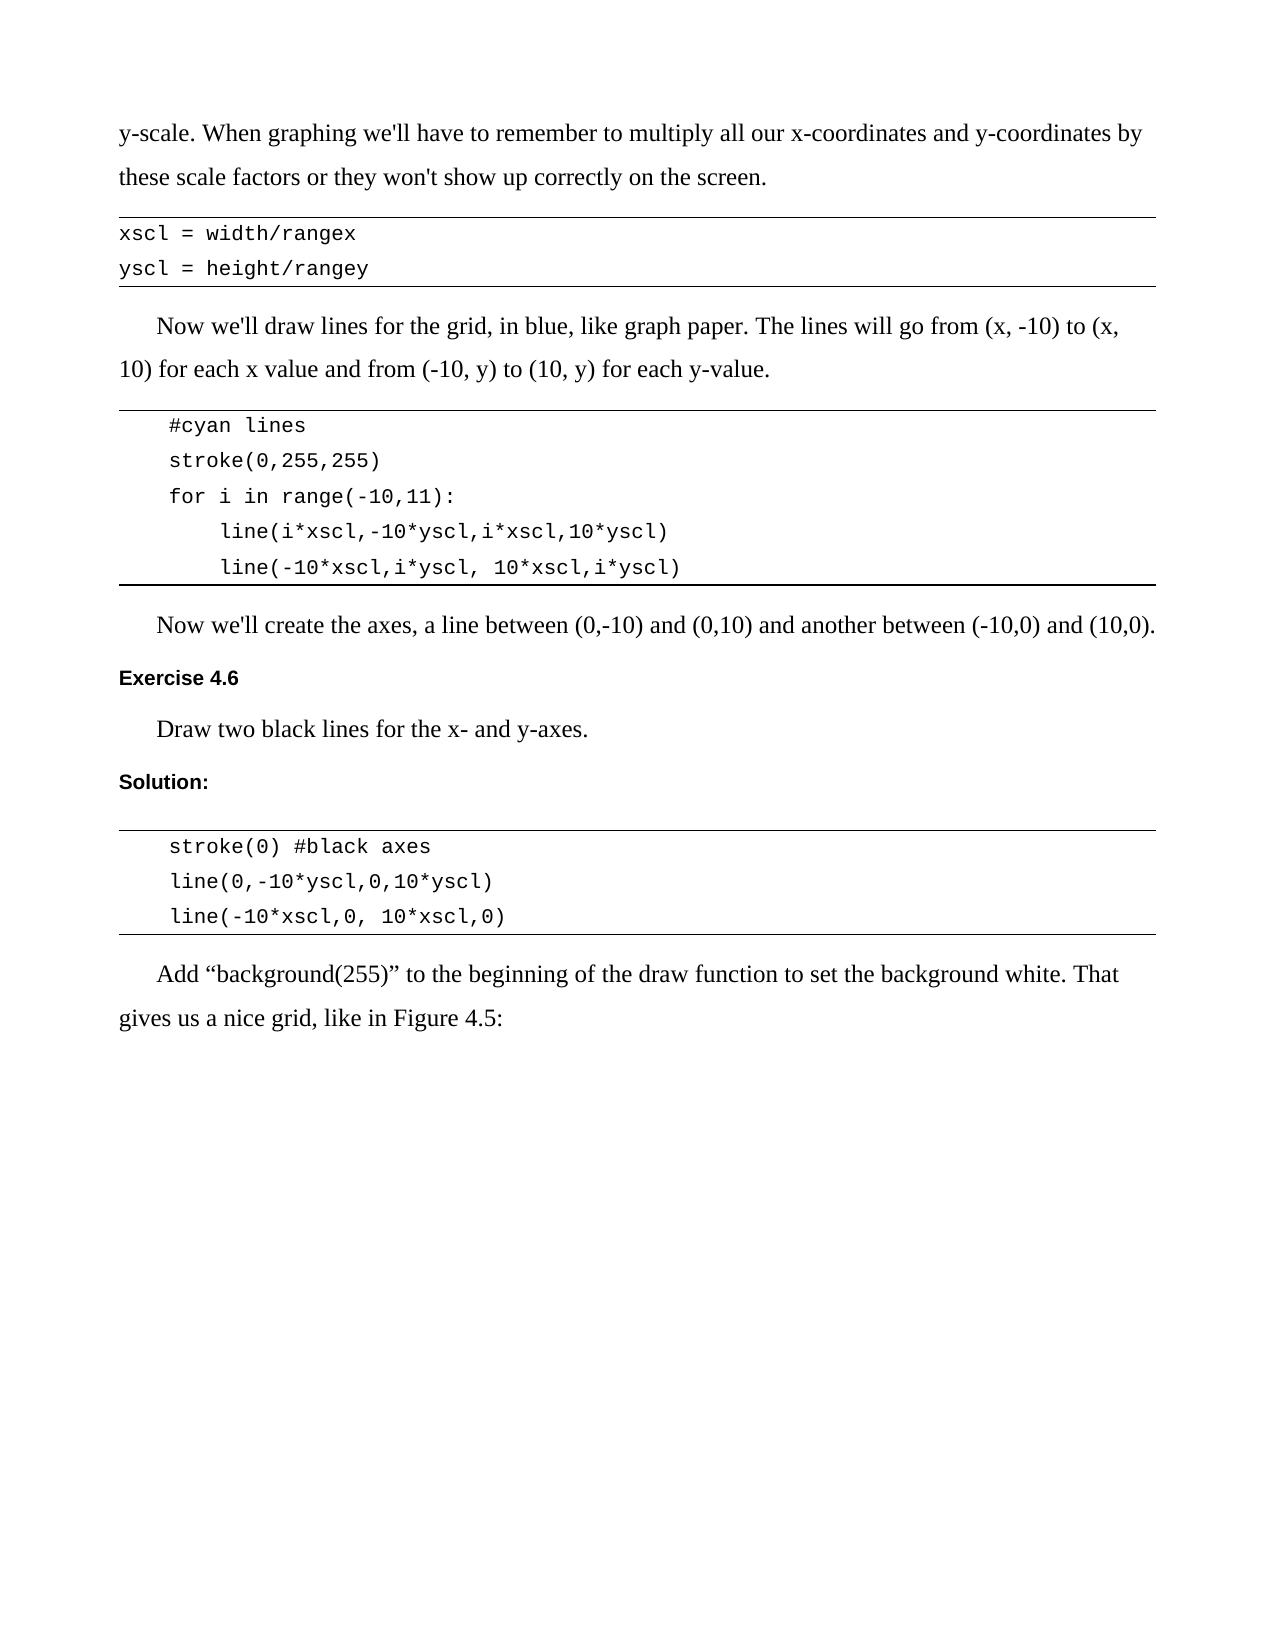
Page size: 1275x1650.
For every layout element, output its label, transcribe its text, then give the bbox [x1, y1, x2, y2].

text Draw two black lines for the x- and y-axes. [118, 714, 1156, 743]
text stroke(0) #black axes [118, 831, 1156, 859]
text line(-10*xscl,0, 10*xscl,0) [118, 906, 1156, 935]
text Add “background(255)” to the beginning of the draw function to set the background white. That gives us a nice grid, like in Figure 4.5: [118, 959, 1156, 1031]
text line(-10*xscl,i*yscl, 10*xscl,i*yscl) [118, 557, 1156, 586]
text stroke(0,255,255) [118, 450, 1156, 474]
text Now we'll draw lines for the grid, in blue, like graph paper. The lines will go from (x, -10) to (x, 10) for each x value and from (-10, y) to (10, y) for each y-value. [118, 311, 1156, 383]
text Exercise 4.6 [118, 665, 1156, 689]
text #cyan lines [118, 411, 1156, 439]
text Solution: [118, 769, 1156, 793]
text yscl = height/rangey [118, 258, 1156, 287]
text line(0,-10*yscl,0,10*yscl) [118, 871, 1156, 895]
text y-scale. When graphing we'll have to remember to multiply all our x-coordinates and y-coordinates by these scale factors or they won't show up correctly on the screen. [118, 118, 1156, 190]
text line(i*xscl,-10*yscl,i*xscl,10*yscl) [118, 521, 1156, 545]
text xscl = width/rangex [118, 218, 1156, 246]
text Now we'll create the axes, a line between (0,-10) and (0,10) and another between (-10,0) and (10,0). [118, 610, 1156, 638]
text for i in range(-10,11): [118, 486, 1156, 509]
